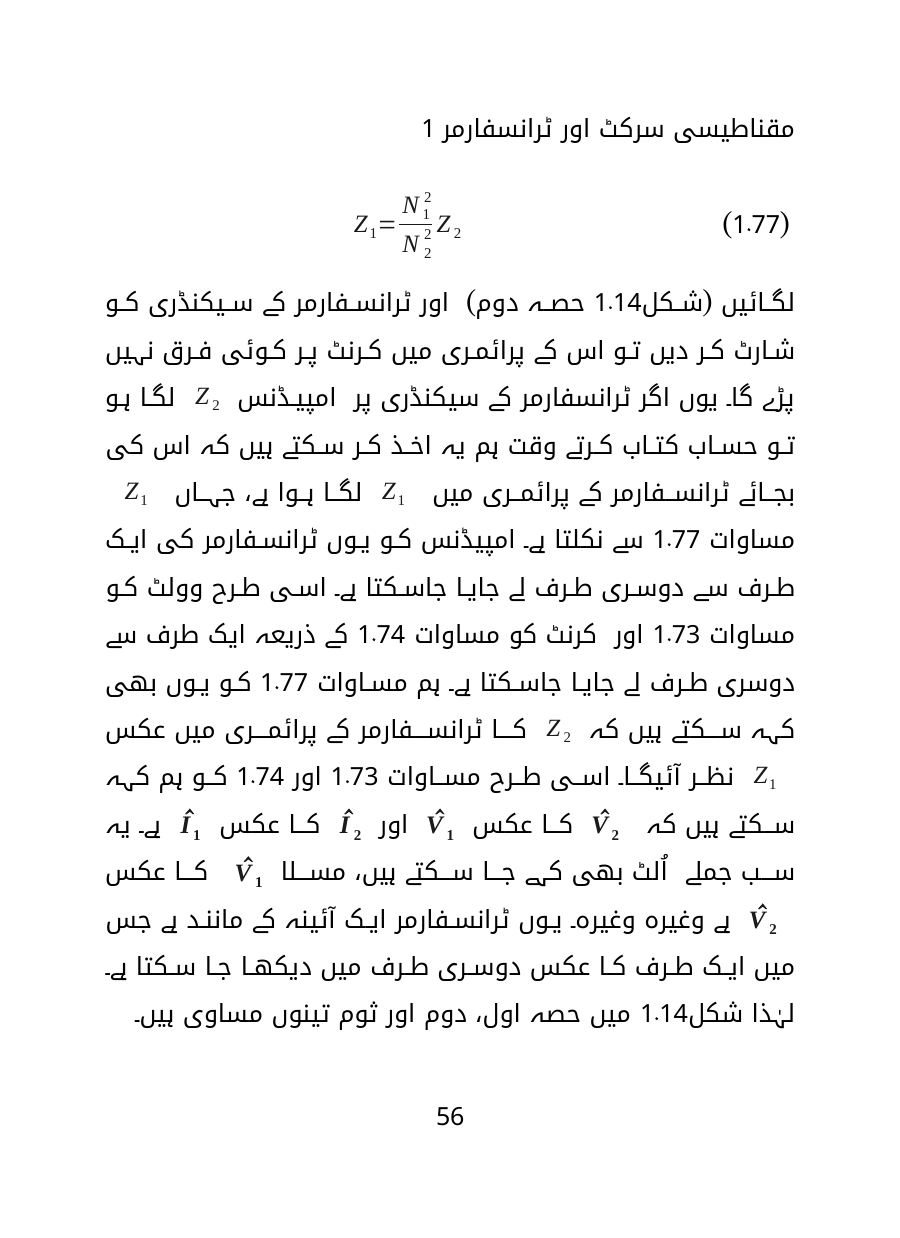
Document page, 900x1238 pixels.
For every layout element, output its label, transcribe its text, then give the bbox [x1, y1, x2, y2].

table_header (1.77) [701, 183, 795, 280]
table_header [105, 183, 701, 280]
text لگائیں (شکل1.14 حصہ دوم) اور ٹرانسفارمر کے سیکنڈری کو شارٹ کر دیں تو اس کے پرائمری میں کرنٹ پر کوئی فرق نہیں پڑے گا۔ یوں اگر ٹرانسفارمر کے سیکنڈری پر امپیڈنسلگا ہو تو حساب کتاب کرتے وقت ہم یہ اخذ کر سکتے ہیں کہ اس کی بجائے ٹرانسفارمر کے پرائمری میں لگا ہوا ہے، جہاں مساوات 1.77 سے نکلتا ہے۔ امپیڈنس کو یوں ٹرانسفارمر کی ایک طرف سے دوسری طرف لے جایا جاسکتا ہے۔ اسی طرح وولٹ کو مساوات 1.73 اور کرنٹ کو مساوات 1.74 کے ذریعہ ایک طرف سے دوسری طرف لے جایا جاسکتا ہے۔ ہم مساوات 1.77 کو یوں بھی کہہ سکتے ہیں کہکا ٹرانسفارمر کے پرائمری میں عکسنظر آئیگا۔ اسی طرح مساوات 1.73 اور 1.74 کو ہم کہہ سکتے ہیں کہ کا عکساورکا عکسہے۔ یہ سب جملے اُلٹ بھی کہے جا سکتے ہیں، مسلا کا عکسہے وغیرہ وغیرہ۔ یوں ٹرانسفارمر ایک آئینہ کے مانند ہے جس میں ایک طرف کا عکس دوسری طرف میں دیکھا جا سکتا ہے۔ لہٰذا شکل1.14 میں حصہ اول، دوم اور ثوم تینوں مساوی ہیں۔ [105, 280, 795, 1038]
